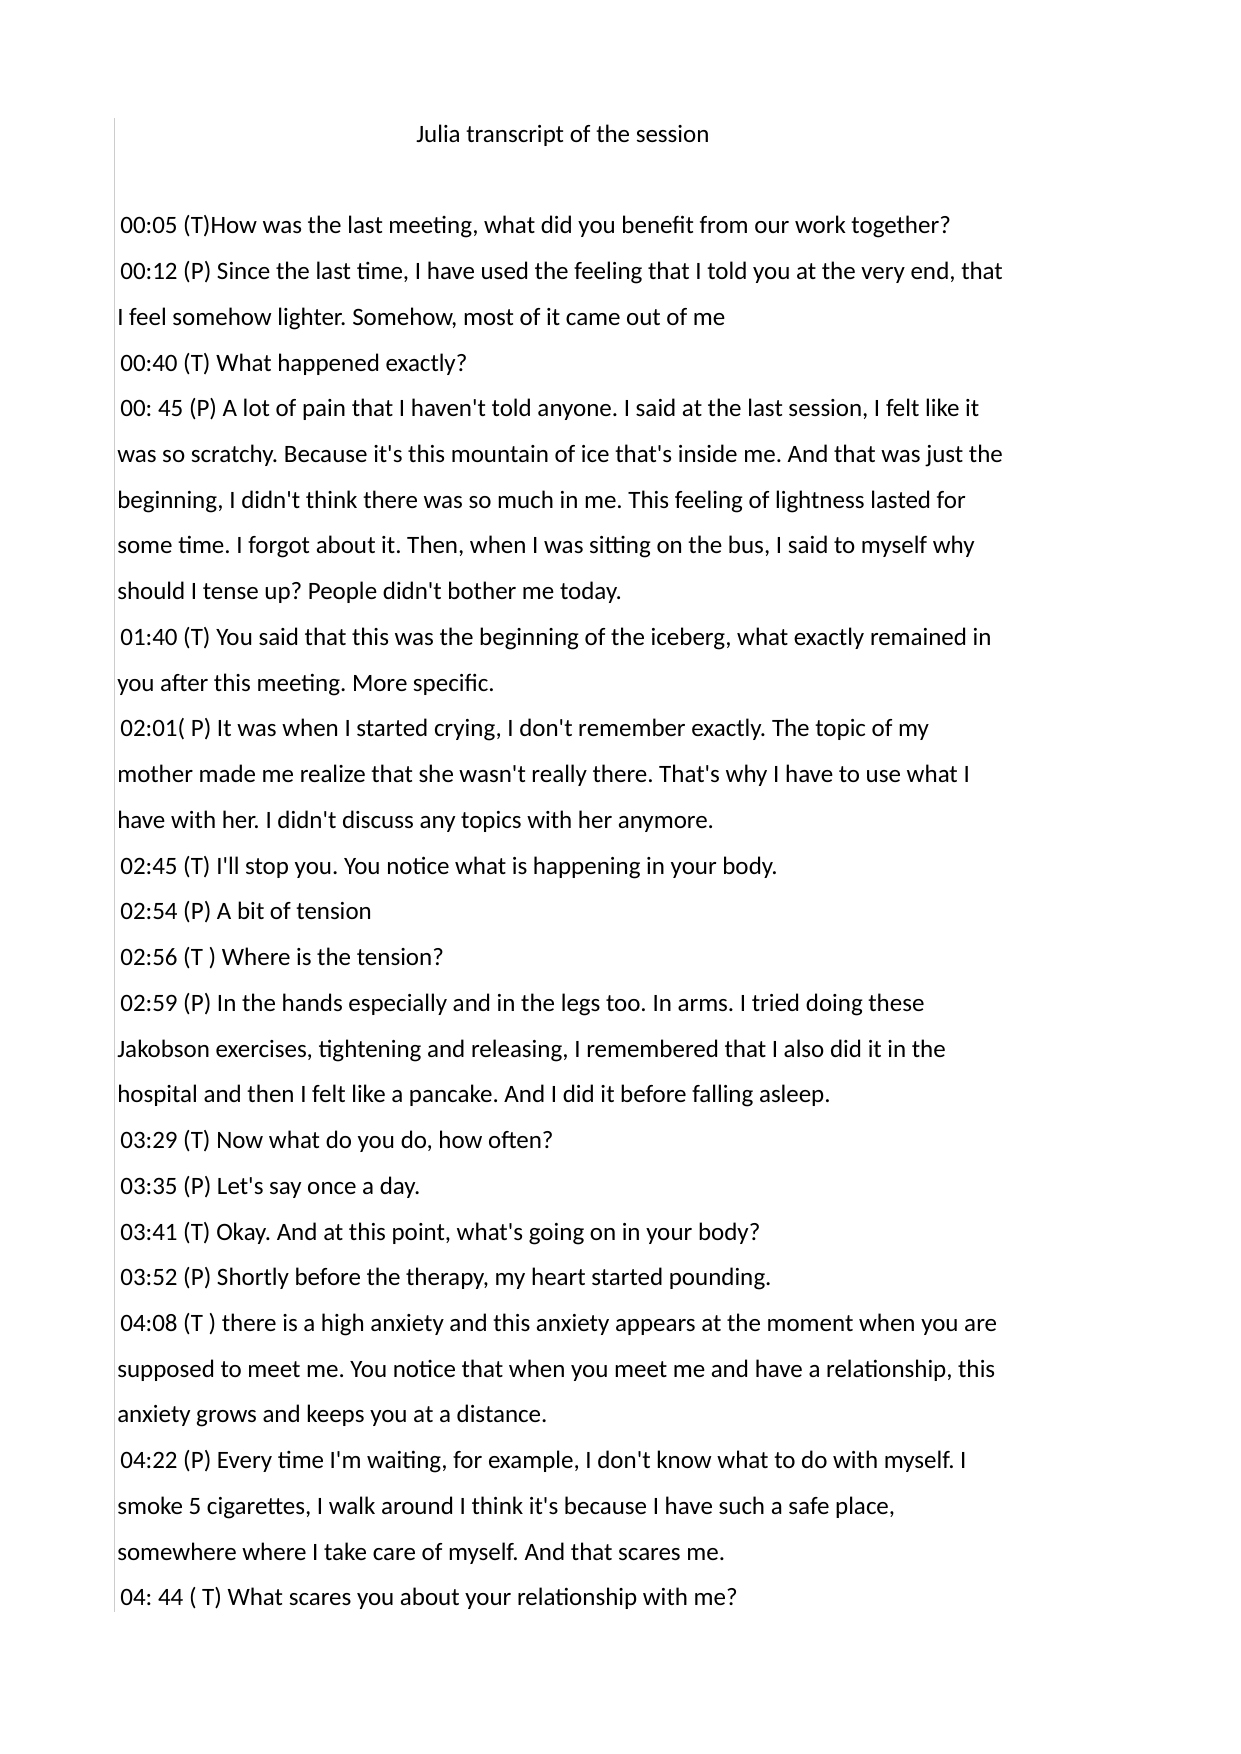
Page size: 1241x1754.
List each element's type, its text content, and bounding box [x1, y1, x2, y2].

text 04:08 (T ) there is a high anxiety and this anxiety appears at the moment when you are supposed to meet me. You notice that when you meet me and have a relationship, this anxiety grows and keeps you at a distance. [115, 1307, 1005, 1429]
text 02:54 (P) A bit of tension [115, 896, 1005, 926]
text 03:29 (T) Now what do you do, how often? [115, 1124, 1005, 1155]
text 01:40 (T) You said that this was the beginning of the iceberg, what exactly remained in you after this meeting. More specific. [115, 621, 1005, 697]
text 00:05 (T)How was the last meeting, what did you benefit from our work together? [115, 209, 1005, 240]
text Julia transcript of the session [115, 118, 1005, 149]
text 04: 44 ( T) What scares you about your relationship with me? [115, 1581, 1005, 1612]
text 04:22 (P) Every time I'm waiting, for example, I don't know what to do with myself. I smoke 5 cigarettes, I walk around I think it's because I have such a safe place, somewhere where I take care of myself. And that scares me. [115, 1444, 1005, 1566]
text 00:40 (T) What happened exactly? [115, 347, 1005, 377]
text 02:59 (P) In the hands especially and in the legs too. In arms. I tried doing these Jakobson exercises, tightening and releasing, I remembered that I also did it in the hospital and then I felt like a pancake. And I did it before falling asleep. [115, 987, 1005, 1109]
text 03:52 (P) Shortly before the therapy, my heart started pounding. [115, 1261, 1005, 1292]
text 02:45 (T) I'll stop you. You notice what is happening in your body. [115, 850, 1005, 880]
text 02:01( P) It was when I started crying, I don't remember exactly. The topic of my mother made me realize that she wasn't really there. That's why I have to use what I have with her. I didn't discuss any topics with her anymore. [115, 713, 1005, 834]
text 00: 45 (P) A lot of pain that I haven't told anyone. I said at the last session, I felt like it was so scratchy. Because it's this mountain of ice that's inside me. And that was just the beginning, I didn't think there was so much in me. This feeling of lightness lasted for some time. I forgot about it. Then, when I was sitting on the bus, I said to myself why should I tense up? People didn't bother me today. [115, 392, 1005, 606]
text 03:41 (T) Okay. And at this point, what's going on in your body? [115, 1216, 1005, 1246]
text 00:12 (P) Since the last time, I have used the feeling that I told you at the very end, that I feel somehow lighter. Somehow, most of it came out of me [115, 255, 1005, 332]
text 02:56 (T ) Where is the tension? [115, 941, 1005, 972]
text 03:35 (P) Let's say once a day. [115, 1170, 1005, 1200]
